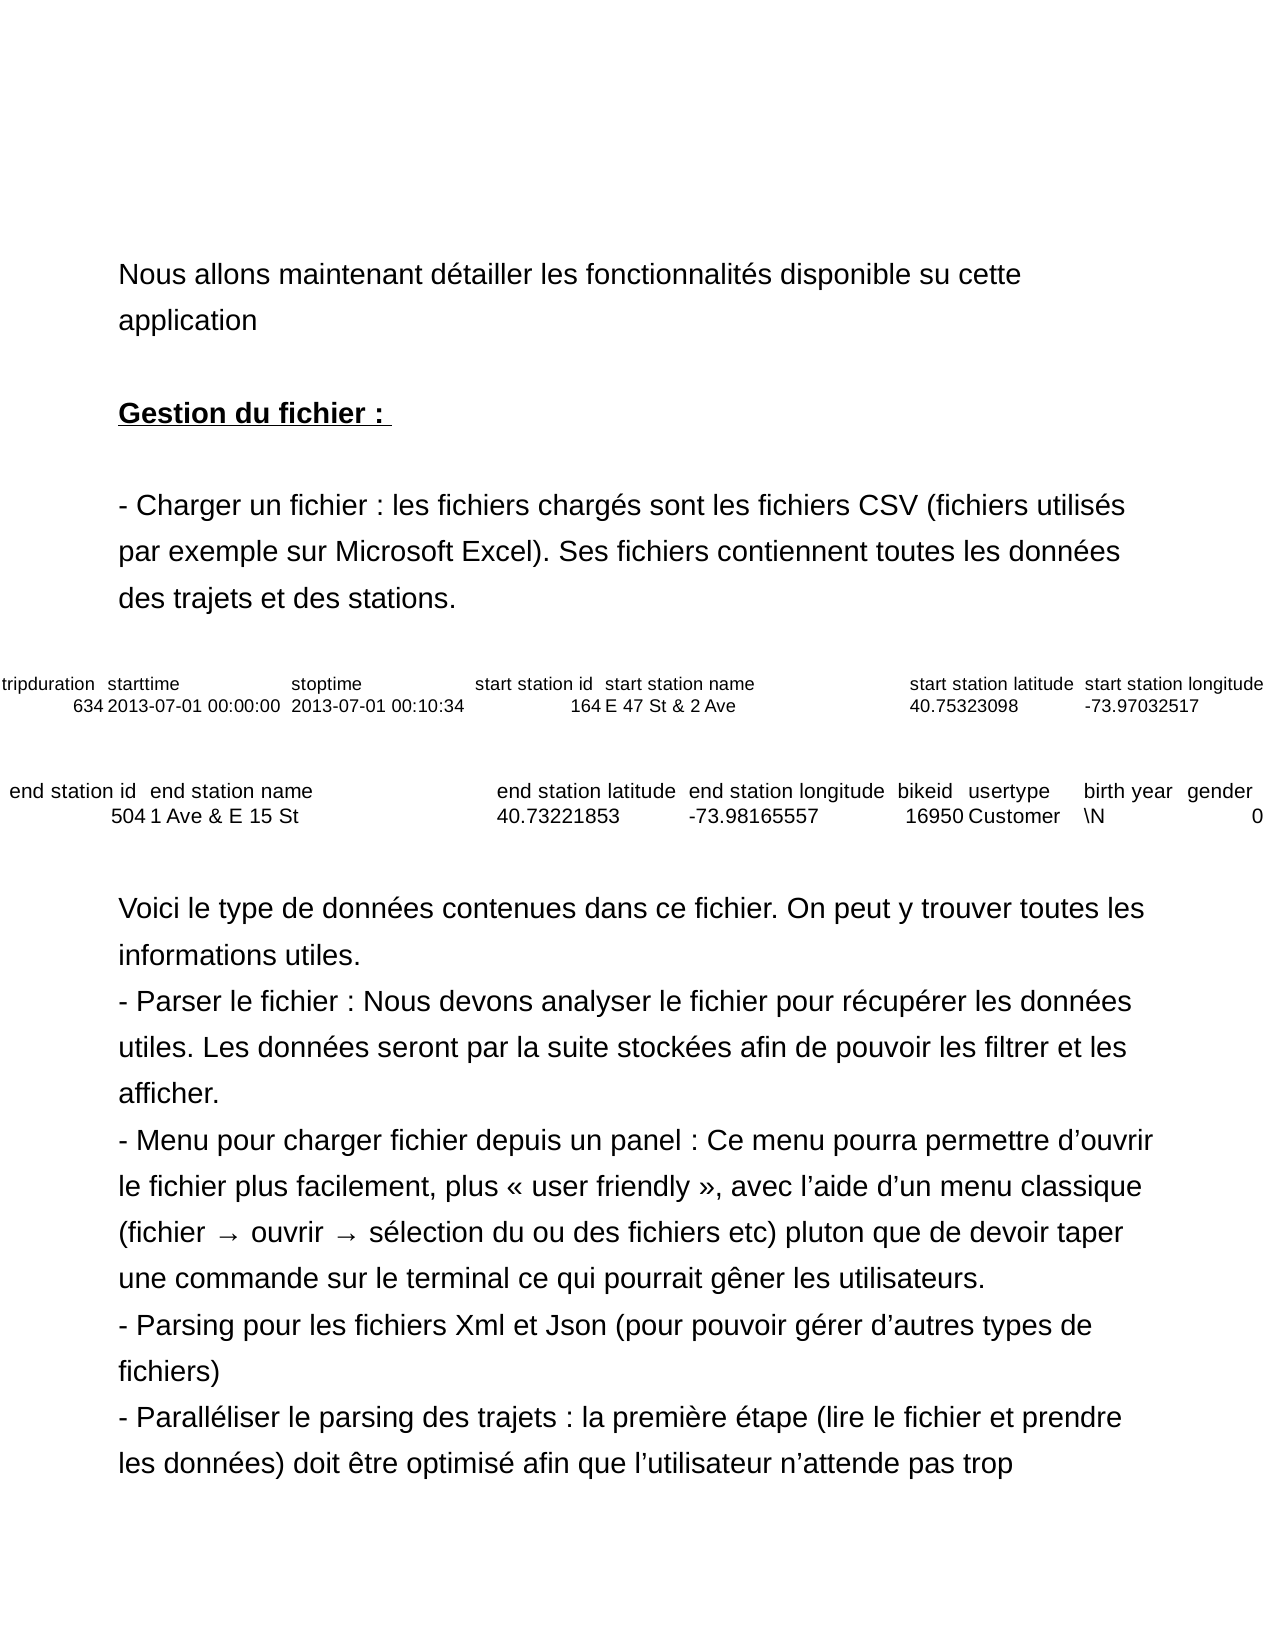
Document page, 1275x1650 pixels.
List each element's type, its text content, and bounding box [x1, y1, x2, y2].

text - Parsing pour les fichiers Xml et Json (pour pouvoir gérer d’autres types de fichiers) [118, 1308, 1157, 1387]
text Gestion du fichier : [118, 396, 1157, 429]
text - Parser le fichier : Nous devons analyser le fichier pour récupérer les données utiles. Les données seront par la suite stockées afin de pouvoir les filtrer et les afficher. [118, 984, 1157, 1110]
text - Menu pour charger fichier depuis un panel : Ce menu pourra permettre d’ouvrir le fichier plus facilement, plus « user friendly », avec l’aide d’un menu classique (fichier → ouvrir → sélection du ou des fichiers etc) pluton que de devoir taper une commande sur le terminal ce qui pourrait gêner les utilisateurs. [118, 1123, 1157, 1295]
text - Paralléliser le parsing des trajets : la première étape (lire le fichier et prendre les données) doit être optimisé afin que l’utilisateur n’attende pas trop [118, 1400, 1157, 1480]
text Voici le type de données contenues dans ce fichier. On peut y trouver toutes les informations utiles. [118, 891, 1157, 971]
text Nous allons maintenant détailler les fonctionnalités disponible su cette application [118, 257, 1157, 337]
text - Charger un fichier : les fichiers chargés sont les fichiers CSV (fichiers utilisés par exemple sur Microsoft Excel). Ses fichiers contiennent toutes les données des trajets et des stations. [118, 488, 1157, 614]
